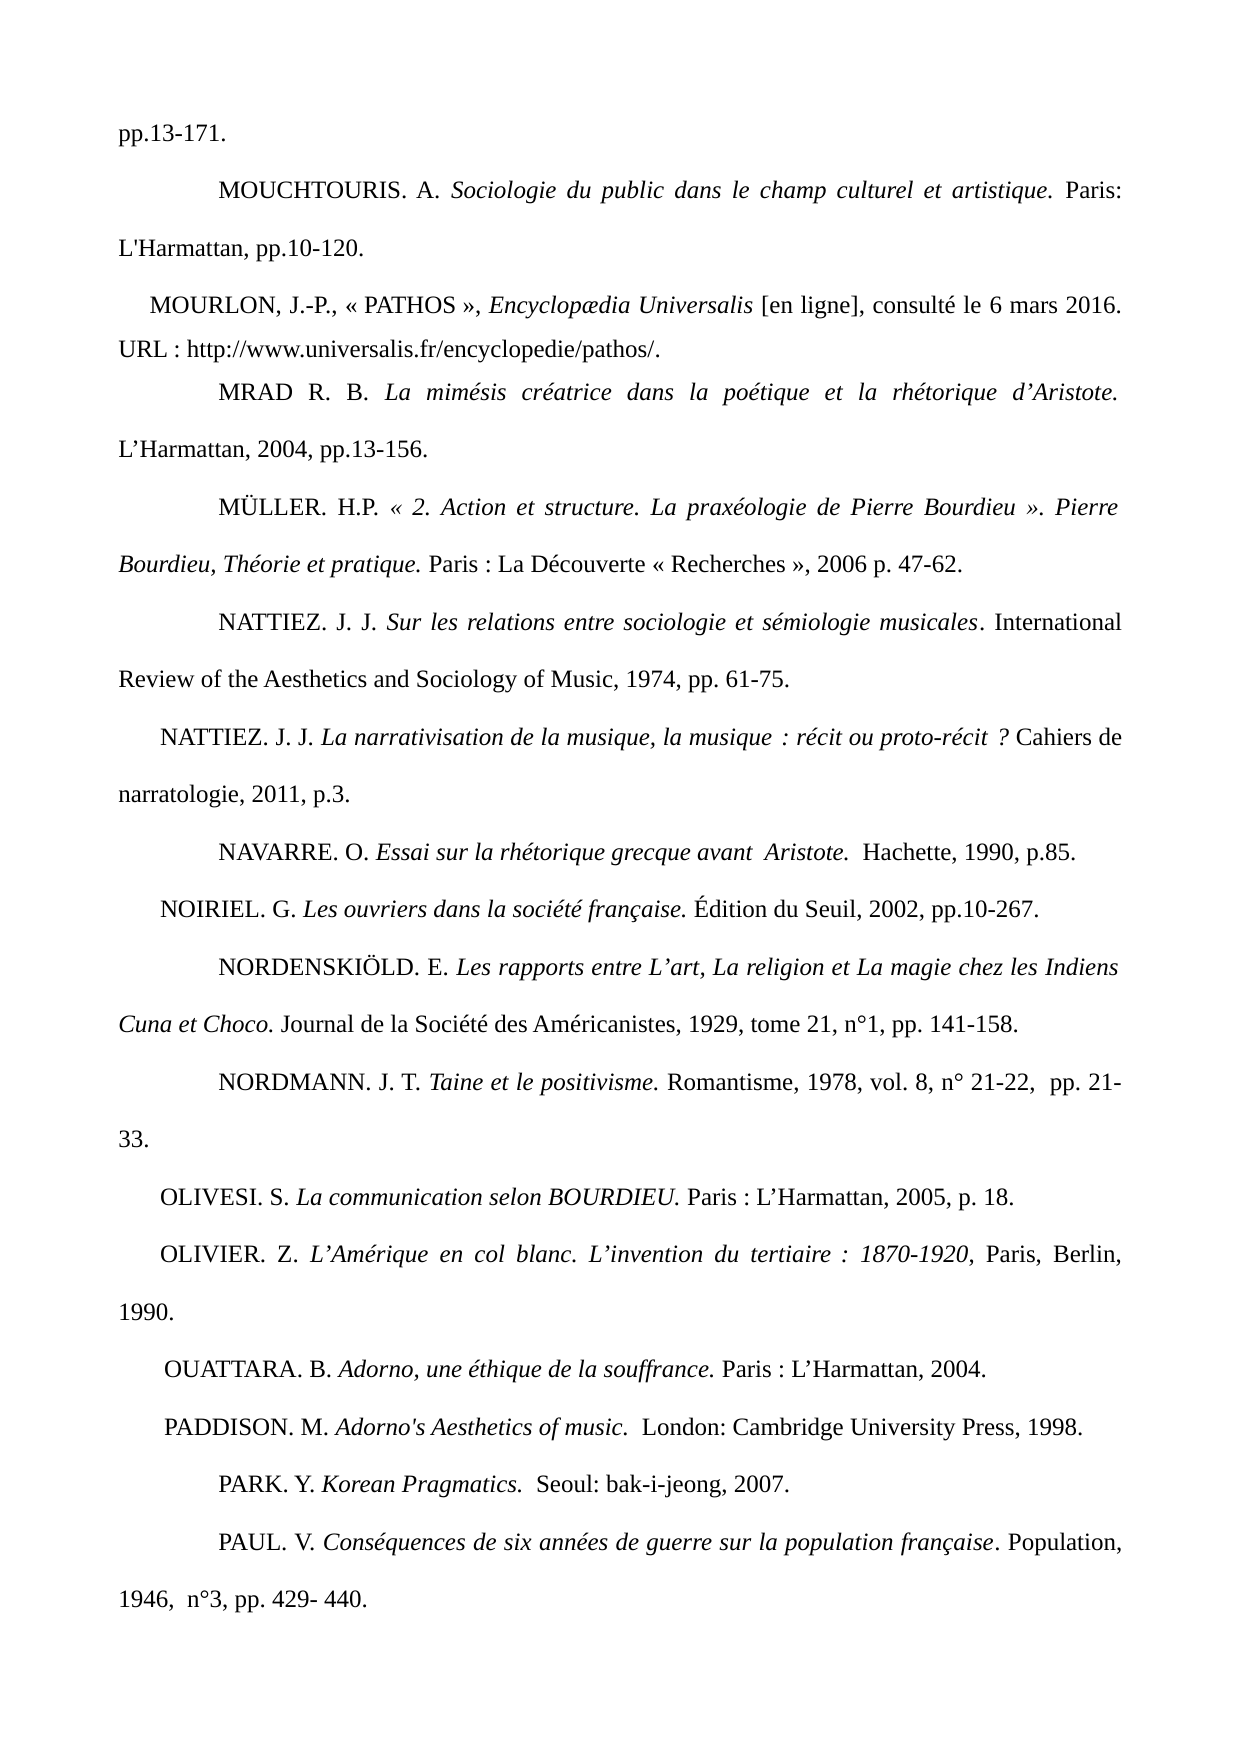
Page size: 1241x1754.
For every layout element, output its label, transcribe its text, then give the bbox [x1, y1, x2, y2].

text NATTIEZ. J. J. Sur les relations entre sociologie et sémiologie musicales. International Review of the Aesthetics and Sociology of Music, 1974, pp. 61-75. [118, 607, 1122, 693]
text NAVARRE. O. Essai sur la rhétorique grecque avant Aristote. Hachette, 1990, p.85. [118, 837, 1122, 866]
text PAUL. V. Conséquences de six années de guerre sur la population française. Population, 1946, n°3, pp. 429- 440. [118, 1527, 1122, 1613]
text MOURLON, J.-P., « PATHOS », Encyclopædia Universalis [en ligne], consulté le 6 mars 2016. URL : http://www.universalis.fr/encyclopedie/pathos/. [118, 291, 1122, 362]
text OUATTARA. B. Adorno, une éthique de la souffrance. Paris : L’Harmattan, 2004. [118, 1354, 1122, 1383]
text MOUCHTOURIS. A. Sociologie du public dans le champ culturel et artistique. Paris: L'Harmattan, pp.10-120. [118, 176, 1122, 262]
text MRAD R. B. La mimésis créatrice dans la poétique et la rhétorique d’Aristote. L’Harmattan, 2004, pp.13-156. [118, 377, 1122, 463]
text OLIVESI. S. La communication selon BOURDIEU. Paris : L’Harmattan, 2005, p. 18. [118, 1182, 1122, 1211]
text PADDISON. M. Adorno's Aesthetics of music. London: Cambridge University Press, 1998. [118, 1412, 1122, 1441]
text OLIVIER. Z. L’Amérique en col blanc. L’invention du tertiaire : 1870-1920, Paris, Berlin, 1990. [118, 1239, 1122, 1326]
text NOIRIEL. G. Les ouvriers dans la société française. Édition du Seuil, 2002, pp.10-267. [118, 894, 1122, 923]
text NORDENSKIÖLD. E. Les rapports entre L’art, La religion et La magie chez les Indiens Cuna et Choco. Journal de la Société des Américanistes, 1929, tome 21, n°1, pp. 141-158. [118, 952, 1122, 1038]
text NATTIEZ. J. J. La narrativisation de la musique, la musique : récit ou proto-récit ? Cahiers de narratologie, 2011, p.3. [118, 722, 1122, 808]
text NORDMANN. J. T. Taine et le positivisme. Romantisme, 1978, vol. 8, n° 21-22, pp. 21-33. [118, 1067, 1122, 1153]
text pp.13-171. [118, 118, 1122, 147]
text MÜLLER. H.P. « 2. Action et structure. La praxéologie de Pierre Bourdieu ». Pierre Bourdieu, Théorie et pratique. Paris : La Découverte « Recherches », 2006 p. 47-62. [118, 492, 1122, 578]
text PARK. Y. Korean Pragmatics. Seoul: bak-i-jeong, 2007. [118, 1469, 1122, 1498]
